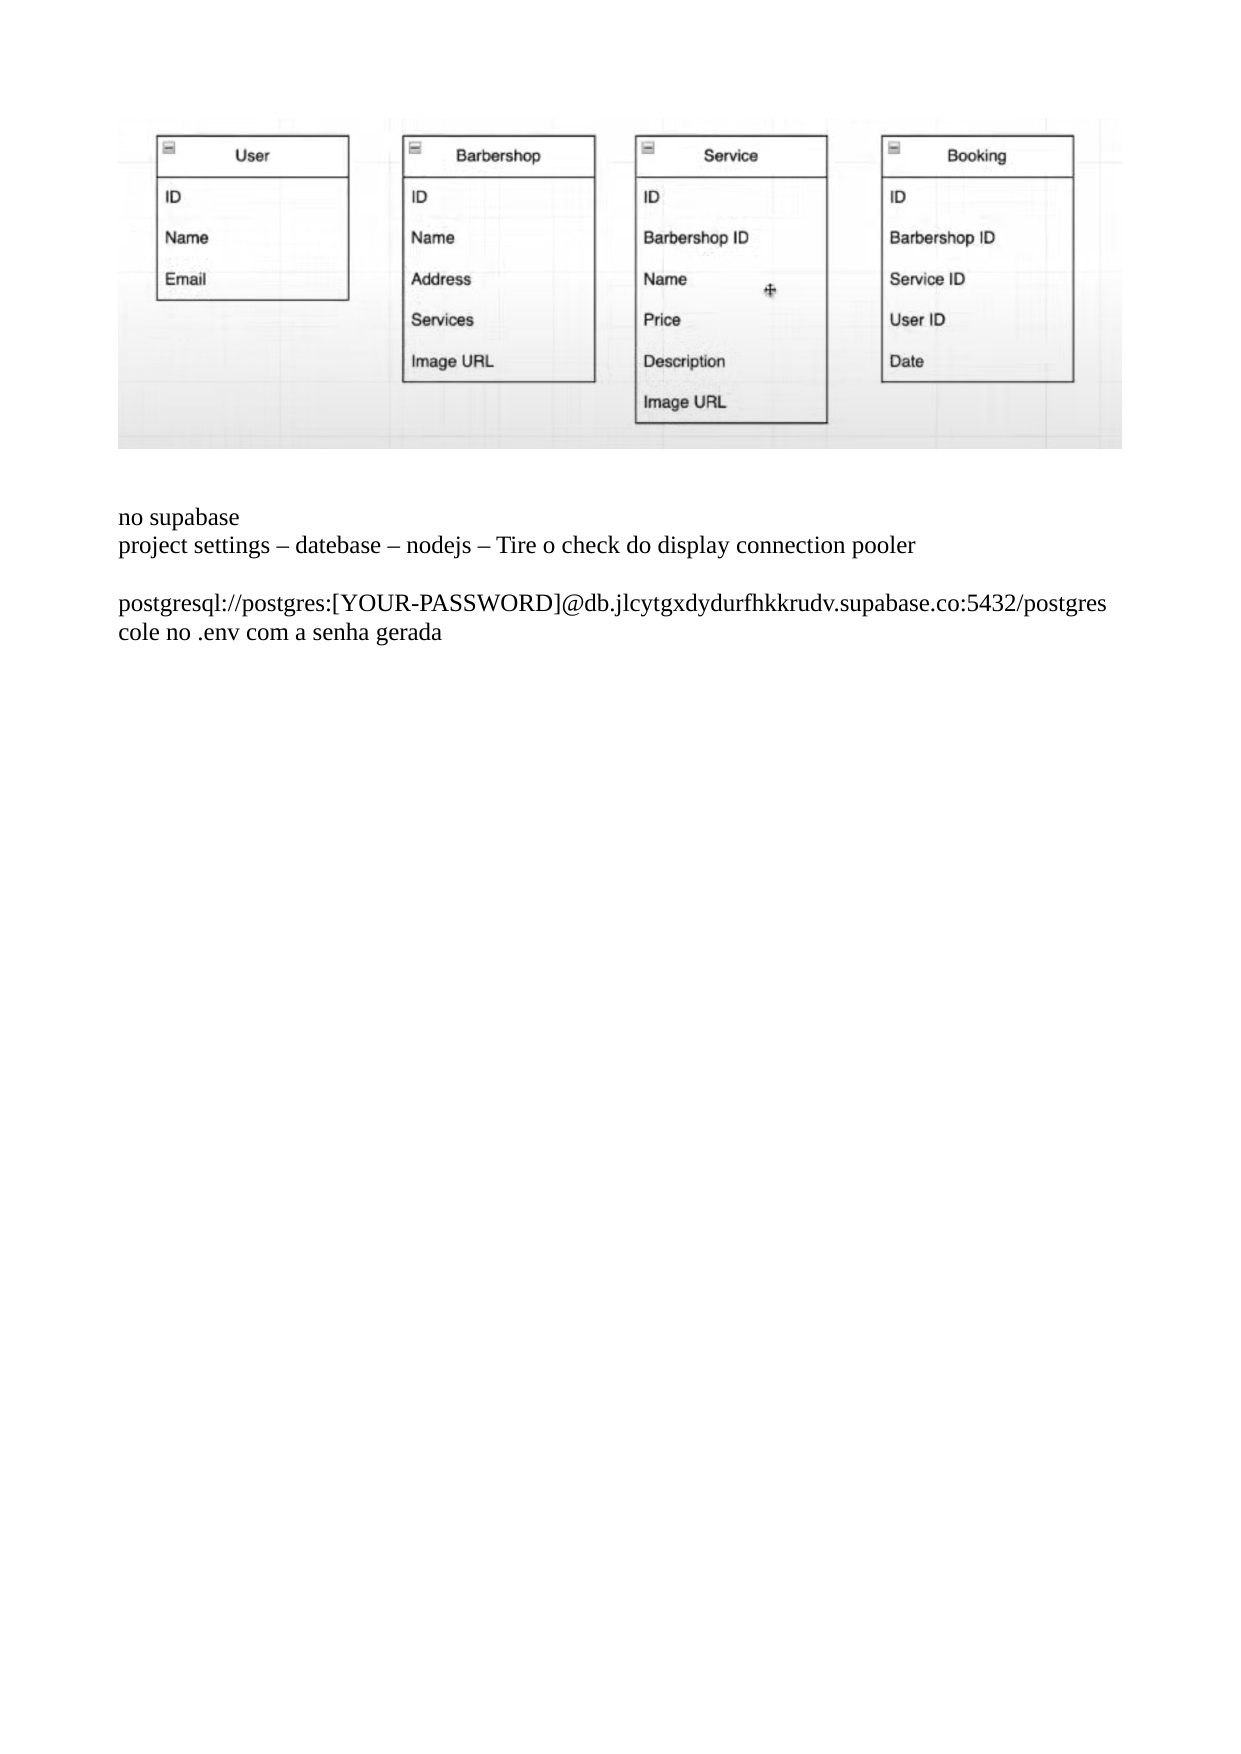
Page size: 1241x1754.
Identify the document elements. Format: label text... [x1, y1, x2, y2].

picture [118, 118, 1123, 449]
text cole no .env com a senha gerada [118, 617, 1122, 645]
text project settings – datebase – nodejs – Tire o check do display connection pooler [118, 530, 1122, 559]
text no supabase [118, 502, 1122, 530]
text postgresql://postgres:[YOUR-PASSWORD]@db.jlcytgxdydurfhkkrudv.supabase.co:5432/postgres [118, 588, 1122, 617]
